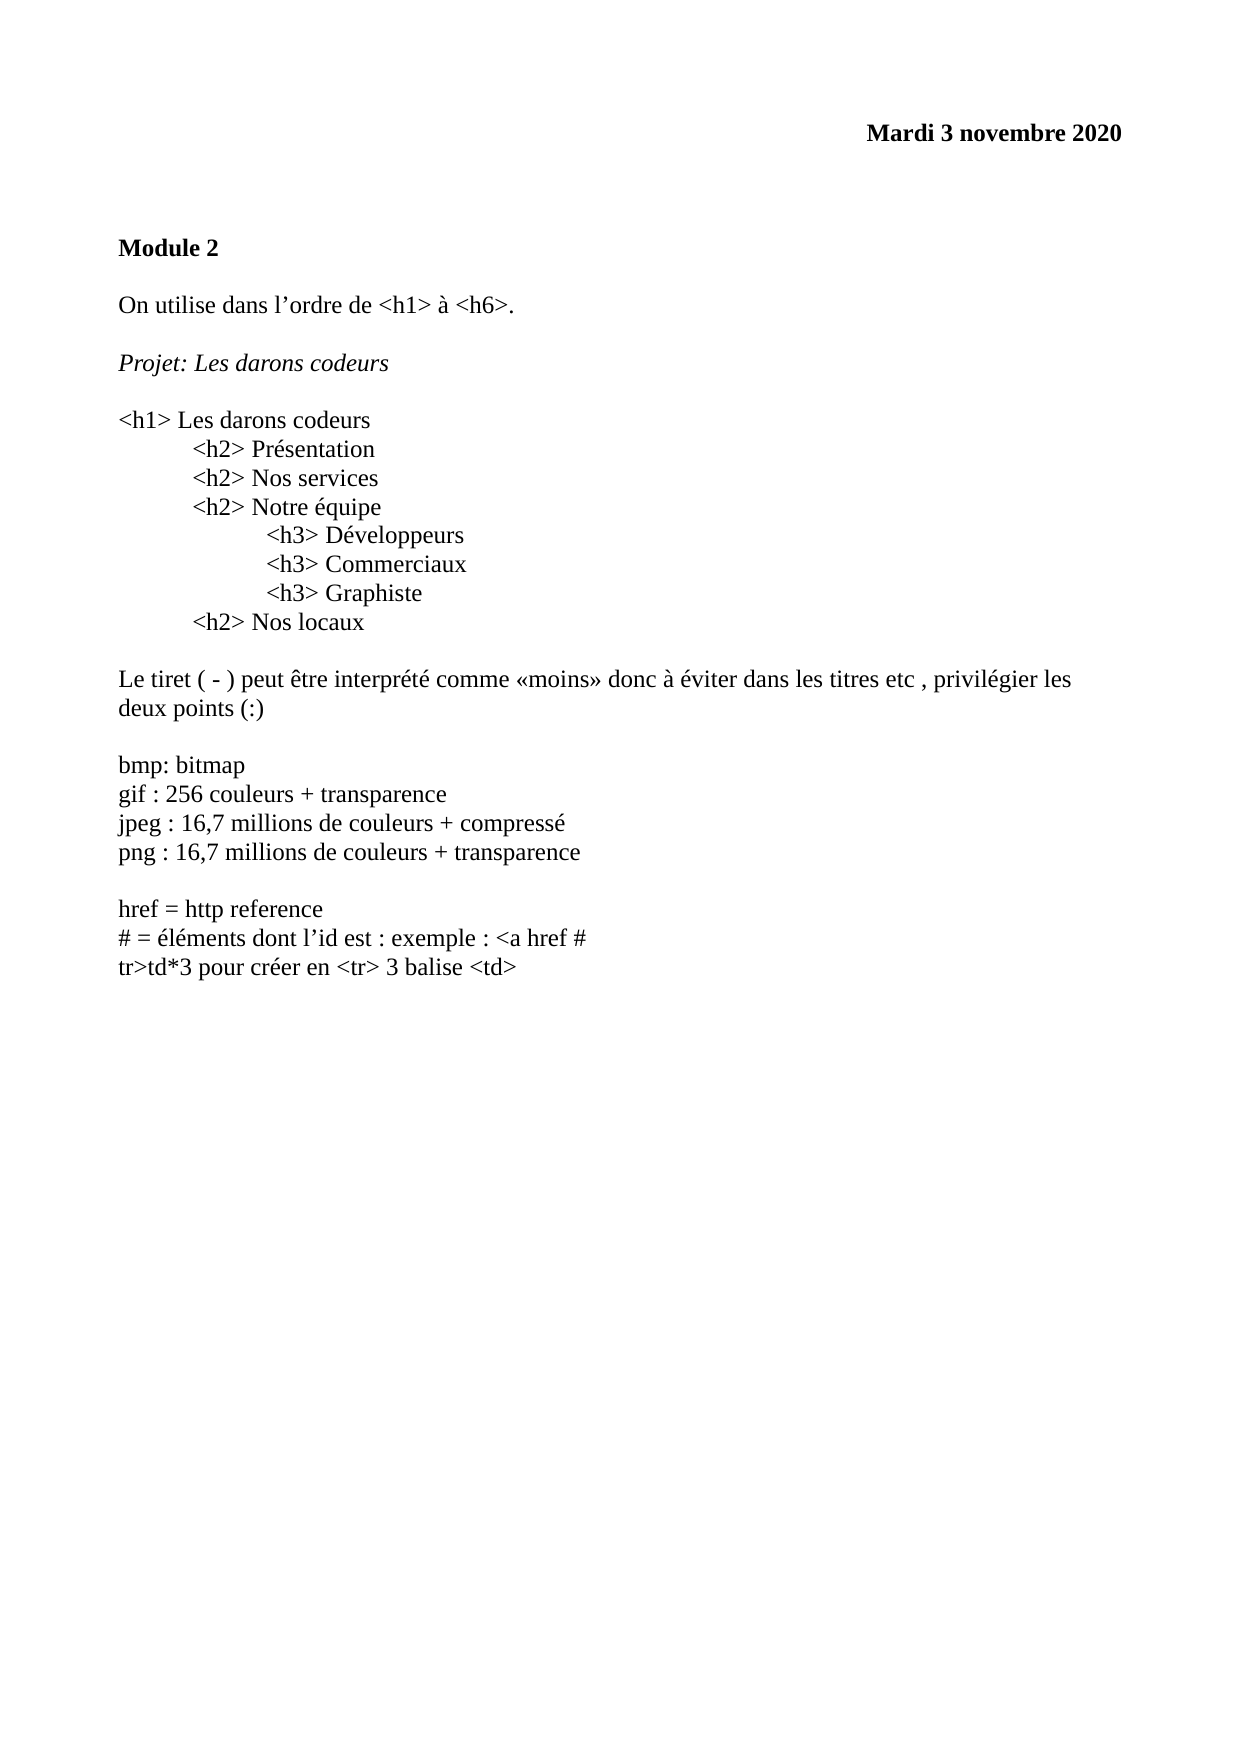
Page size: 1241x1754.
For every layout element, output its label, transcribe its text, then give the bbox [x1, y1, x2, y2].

text Projet: Les darons codeurs [118, 348, 1122, 377]
text <h3> Graphiste [118, 578, 1122, 607]
text href = http reference [118, 894, 1122, 923]
text png : 16,7 millions de couleurs + transparence [118, 837, 1122, 866]
text <h1> Les darons codeurs [118, 406, 1122, 434]
text Le tiret ( - ) peut être interprété comme «moins» donc à éviter dans les titres etc , privilégier les deux points (:) [118, 664, 1122, 722]
text On utilise dans l’ordre de <h1> à <h6>. [118, 291, 1122, 319]
text <h3> Développeurs [118, 521, 1122, 549]
text Module 2 [118, 233, 1122, 262]
text jpeg : 16,7 millions de couleurs + compressé [118, 808, 1122, 837]
text # = éléments dont l’id est : exemple : <a href # [118, 923, 1122, 952]
text tr>td*3 pour créer en <tr> 3 balise <td> [118, 952, 1122, 981]
text gif : 256 couleurs + transparence [118, 779, 1122, 808]
text Mardi 3 novembre 2020 [118, 118, 1122, 147]
text <h2> Notre équipe [118, 492, 1122, 521]
text <h2> Nos locaux [118, 607, 1122, 636]
text <h3> Commerciaux [118, 549, 1122, 578]
text <h2> Présentation <h2> Nos services [118, 434, 1122, 492]
text bmp: bitmap [118, 751, 1122, 779]
